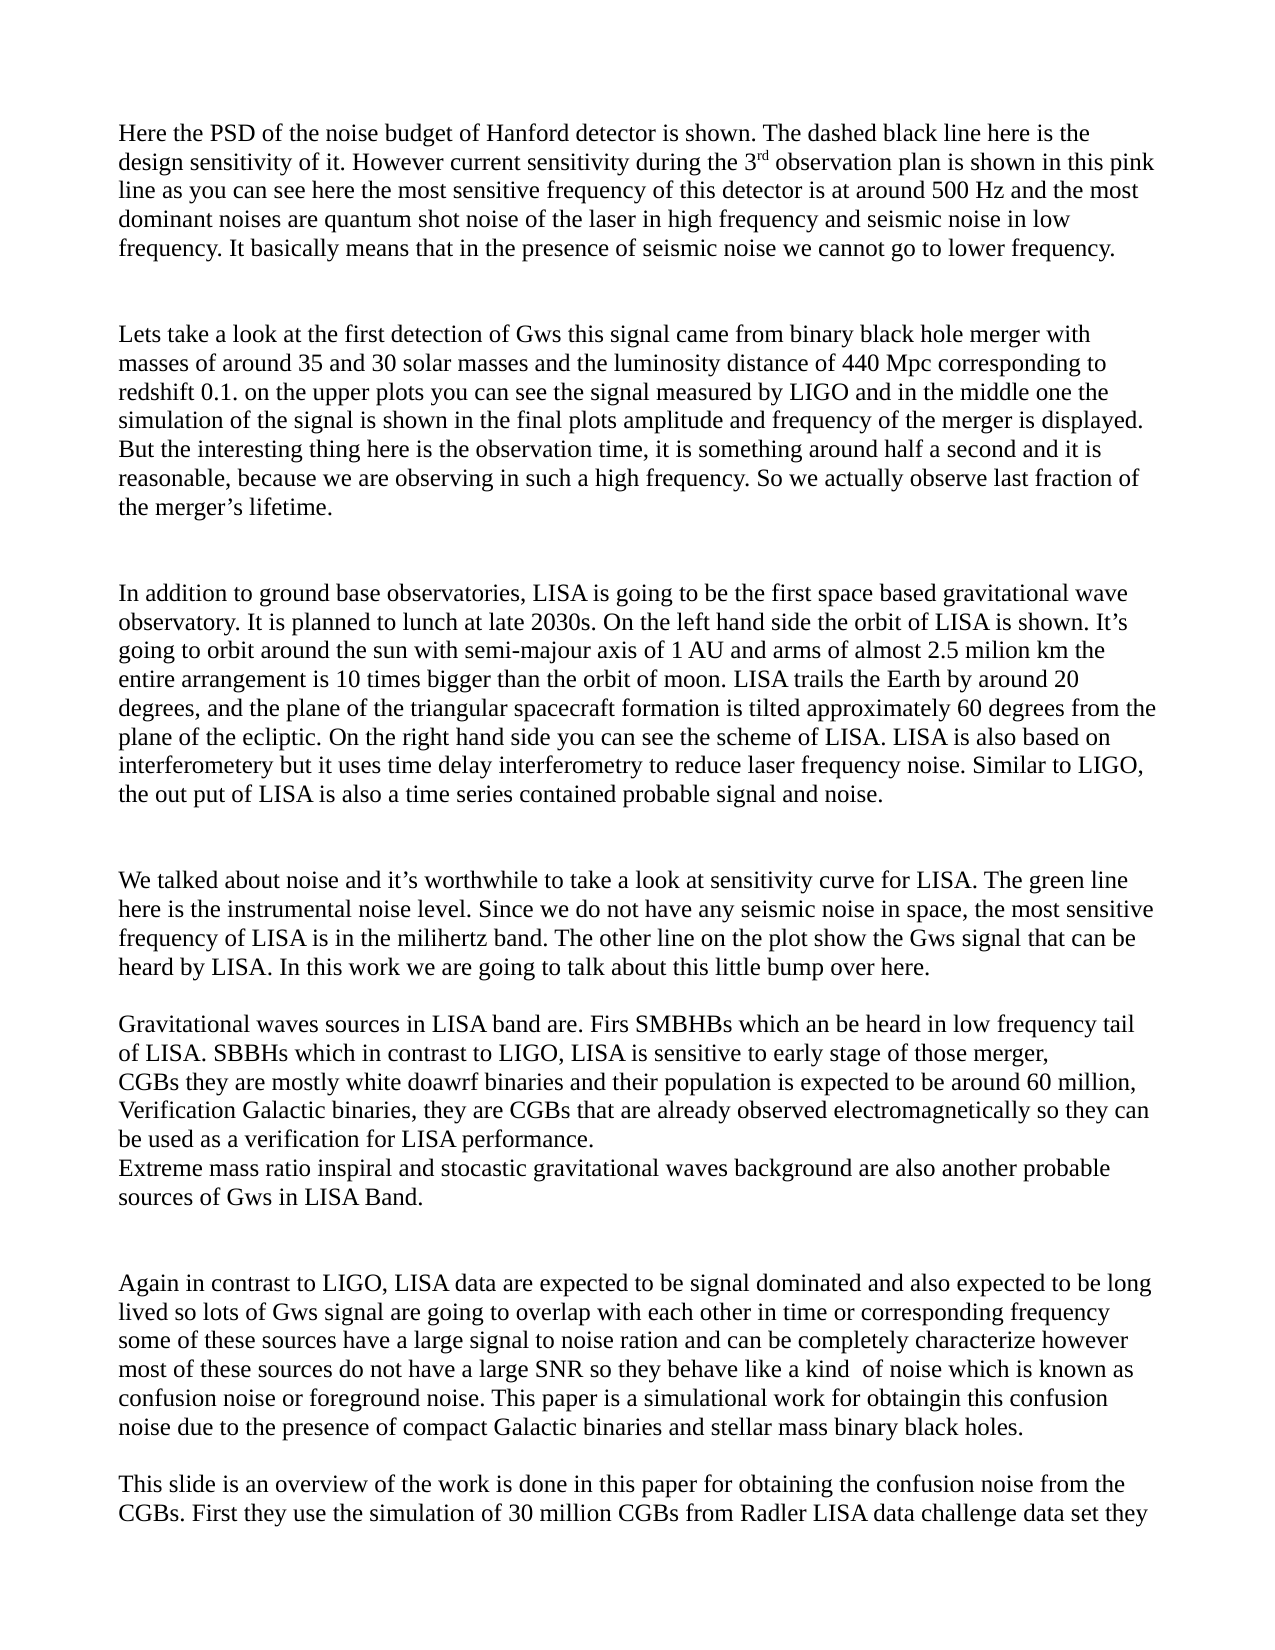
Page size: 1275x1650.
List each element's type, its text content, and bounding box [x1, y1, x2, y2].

text In addition to ground base observatories, LISA is going to be the first space based gravitational wave observatory. It is planned to lunch at late 2030s. On the left hand side the orbit of LISA is shown. It’s going to orbit around the sun with semi-majour axis of 1 AU and arms of almost 2.5 milion km the entire arrangement is 10 times bigger than the orbit of moon. LISA trails the Earth by around 20 degrees, and the plane of the triangular spacecraft formation is tilted approximately 60 degrees from the plane of the ecliptic. On the right hand side you can see the scheme of LISA. LISA is also based on interferometery but it uses time delay interferometry to reduce laser frequency noise. Similar to LIGO, the out put of LISA is also a time series contained probable signal and noise. [118, 578, 1157, 808]
text Gravitational waves sources in LISA band are. Firs SMBHBs which an be heard in low frequency tail of LISA. SBBHs which in contrast to LIGO, LISA is sensitive to early stage of those merger, [118, 1009, 1157, 1067]
text This slide is an overview of the work is done in this paper for obtaining the confusion noise from the CGBs. First they use the simulation of 30 million CGBs from Radler LISA data challenge data set they [118, 1469, 1157, 1527]
text Again in contrast to LIGO, LISA data are expected to be signal dominated and also expected to be long lived so lots of Gws signal are going to overlap with each other in time or corresponding frequency some of these sources have a large signal to noise ration and can be completely characterize however most of these sources do not have a large SNR so they behave like a kind of noise which is known as confusion noise or foreground noise. This paper is a simulational work for obtaingin this confusion noise due to the presence of compact Galactic binaries and stellar mass binary black holes. [118, 1268, 1157, 1441]
text We talked about noise and it’s worthwhile to take a look at sensitivity curve for LISA. The green line here is the instrumental noise level. Since we do not have any seismic noise in space, the most sensitive frequency of LISA is in the milihertz band. The other line on the plot show the Gws signal that can be heard by LISA. In this work we are going to talk about this little bump over here. [118, 866, 1157, 981]
text CGBs they are mostly white doawrf binaries and their population is expected to be around 60 million, Verification Galactic binaries, they are CGBs that are already observed electromagnetically so they can be used as a verification for LISA performance. [118, 1067, 1157, 1153]
text Here the PSD of the noise budget of Hanford detector is shown. The dashed black line here is the design sensitivity of it. However current sensitivity during the 3rd observation plan is shown in this pink line as you can see here the most sensitive frequency of this detector is at around 500 Hz and the most dominant noises are quantum shot noise of the laser in high frequency and seismic noise in low frequency. It basically means that in the presence of seismic noise we cannot go to lower frequency. [118, 118, 1157, 262]
text Lets take a look at the first detection of Gws this signal came from binary black hole merger with masses of around 35 and 30 solar masses and the luminosity distance of 440 Mpc corresponding to redshift 0.1. on the upper plots you can see the signal measured by LIGO and in the middle one the simulation of the signal is shown in the final plots amplitude and frequency of the merger is displayed. [118, 319, 1157, 434]
text But the interesting thing here is the observation time, it is something around half a second and it is reasonable, because we are observing in such a high frequency. So we actually observe last fraction of the merger’s lifetime. [118, 434, 1157, 521]
text Extreme mass ratio inspiral and stocastic gravitational waves background are also another probable sources of Gws in LISA Band. [118, 1153, 1157, 1211]
